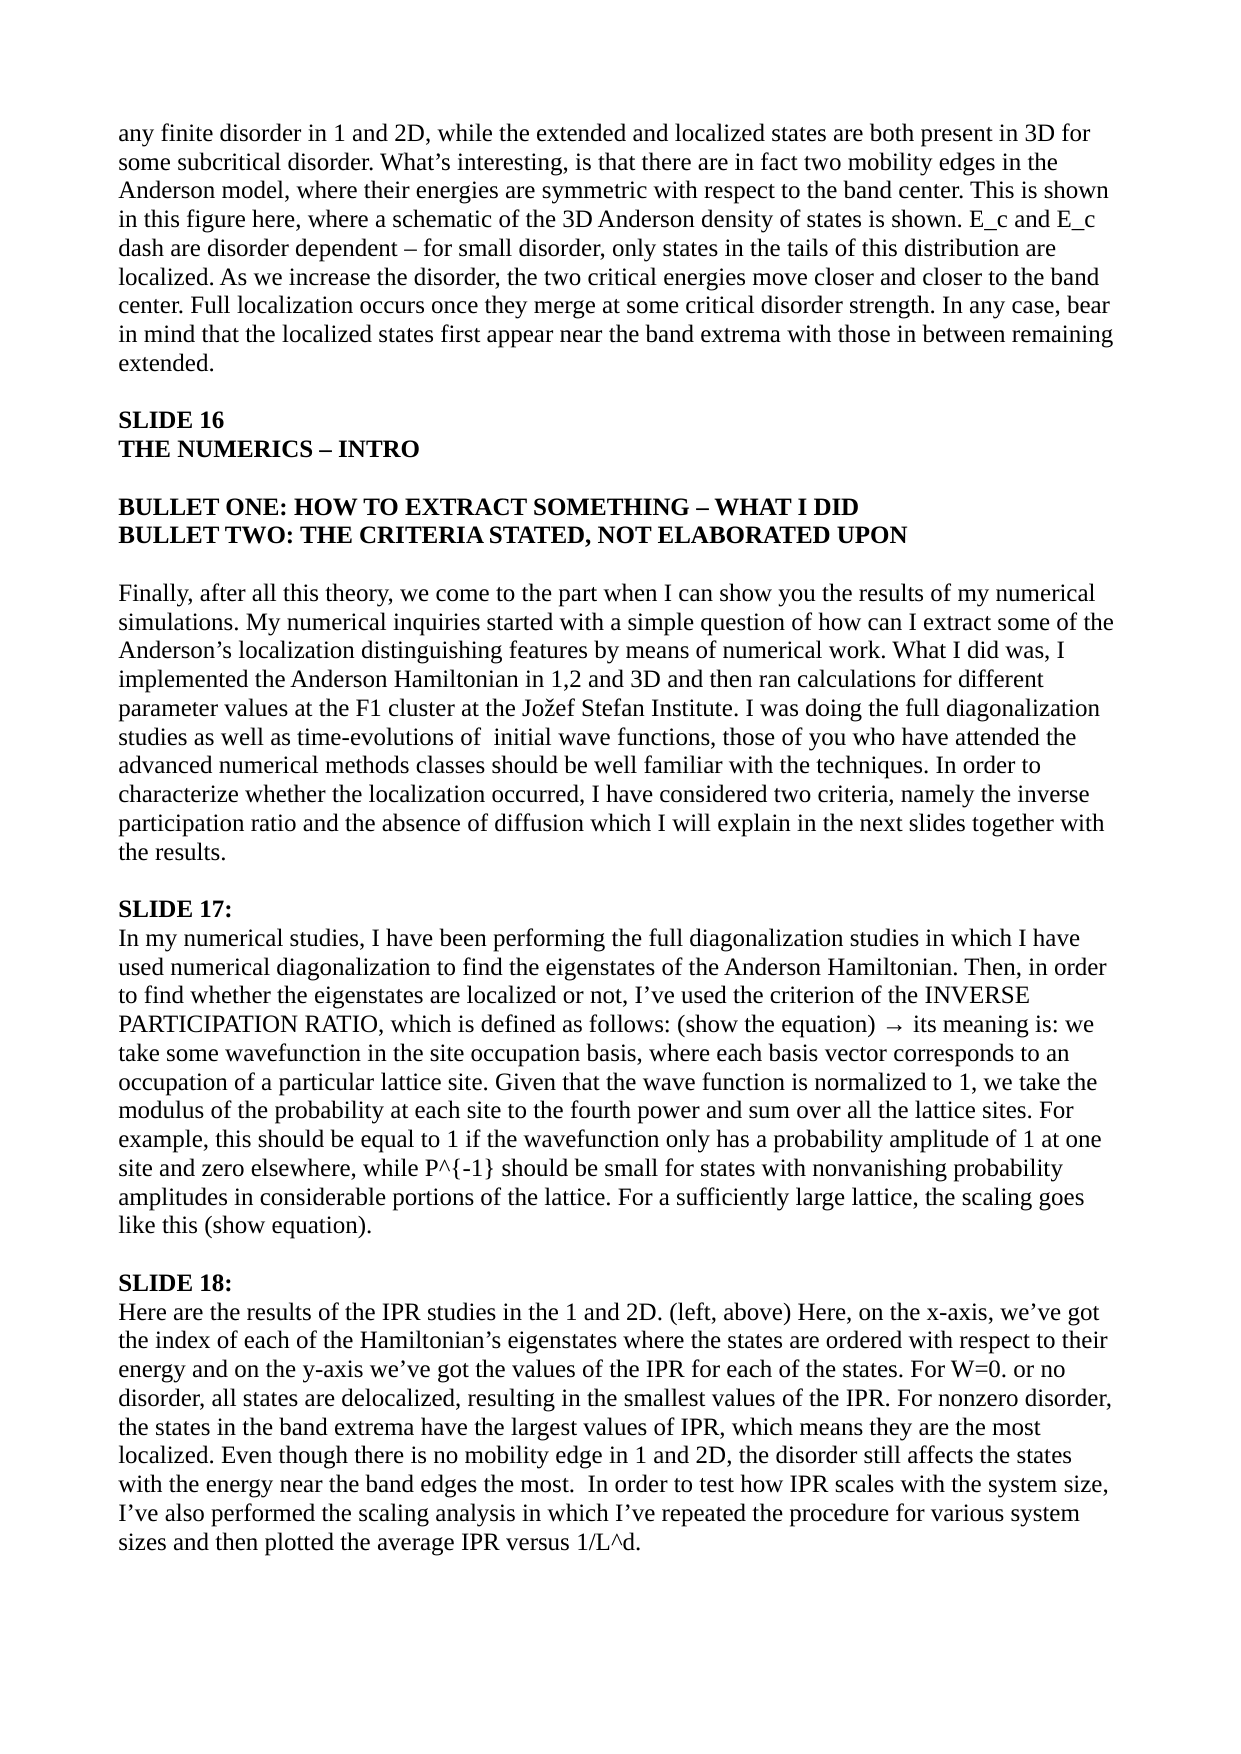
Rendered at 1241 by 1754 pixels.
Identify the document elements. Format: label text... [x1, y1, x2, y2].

text THE NUMERICS – INTRO [118, 434, 1122, 463]
text BULLET ONE: HOW TO EXTRACT SOMETHING – WHAT I DID [118, 492, 1122, 521]
text Here are the results of the IPR studies in the 1 and 2D. (left, above) Here, on the x-axis, we’ve got the index of each of the Hamiltonian’s eigenstates where the states are ordered with respect to their energy and on the y-axis we’ve got the values of the IPR for each of the states. For W=0. or no disorder, all states are delocalized, resulting in the smallest values of the IPR. For nonzero disorder, the states in the band extrema have the largest values of IPR, which means they are the most localized. Even though there is no mobility edge in 1 and 2D, the disorder still affects the states with the energy near the band edges the most. In order to test how IPR scales with the system size, I’ve also performed the scaling analysis in which I’ve repeated the procedure for various system sizes and then plotted the average IPR versus 1/L^d. [118, 1297, 1122, 1556]
text any finite disorder in 1 and 2D, while the extended and localized states are both present in 3D for some subcritical disorder. What’s interesting, is that there are in fact two mobility edges in the Anderson model, where their energies are symmetric with respect to the band center. This is shown in this figure here, where a schematic of the 3D Anderson density of states is shown. E_c and E_c dash are disorder dependent – for small disorder, only states in the tails of this distribution are localized. As we increase the disorder, the two critical energies move closer and closer to the band center. Full localization occurs once they merge at some critical disorder strength. In any case, bear in mind that the localized states first appear near the band extrema with those in between remaining extended. [118, 118, 1122, 377]
text SLIDE 16 [118, 406, 1122, 434]
text SLIDE 18: [118, 1268, 1122, 1297]
text BULLET TWO: THE CRITERIA STATED, NOT ELABORATED UPON [118, 521, 1122, 549]
text In my numerical studies, I have been performing the full diagonalization studies in which I have used numerical diagonalization to find the eigenstates of the Anderson Hamiltonian. Then, in order to find whether the eigenstates are localized or not, I’ve used the criterion of the INVERSE PARTICIPATION RATIO, which is defined as follows: (show the equation) → its meaning is: we take some wavefunction in the site occupation basis, where each basis vector corresponds to an occupation of a particular lattice site. Given that the wave function is normalized to 1, we take the modulus of the probability at each site to the fourth power and sum over all the lattice sites. For example, this should be equal to 1 if the wavefunction only has a probability amplitude of 1 at one site and zero elsewhere, while P^{-1} should be small for states with nonvanishing probability amplitudes in considerable portions of the lattice. For a sufficiently large lattice, the scaling goes like this (show equation). [118, 923, 1122, 1239]
text Finally, after all this theory, we come to the part when I can show you the results of my numerical simulations. My numerical inquiries started with a simple question of how can I extract some of the Anderson’s localization distinguishing features by means of numerical work. What I did was, I implemented the Anderson Hamiltonian in 1,2 and 3D and then ran calculations for different parameter values at the F1 cluster at the Jožef Stefan Institute. I was doing the full diagonalization studies as well as time-evolutions of initial wave functions, those of you who have attended the advanced numerical methods classes should be well familiar with the techniques. In order to characterize whether the localization occurred, I have considered two criteria, namely the inverse participation ratio and the absence of diffusion which I will explain in the next slides together with the results. [118, 578, 1122, 866]
text SLIDE 17: [118, 894, 1122, 923]
